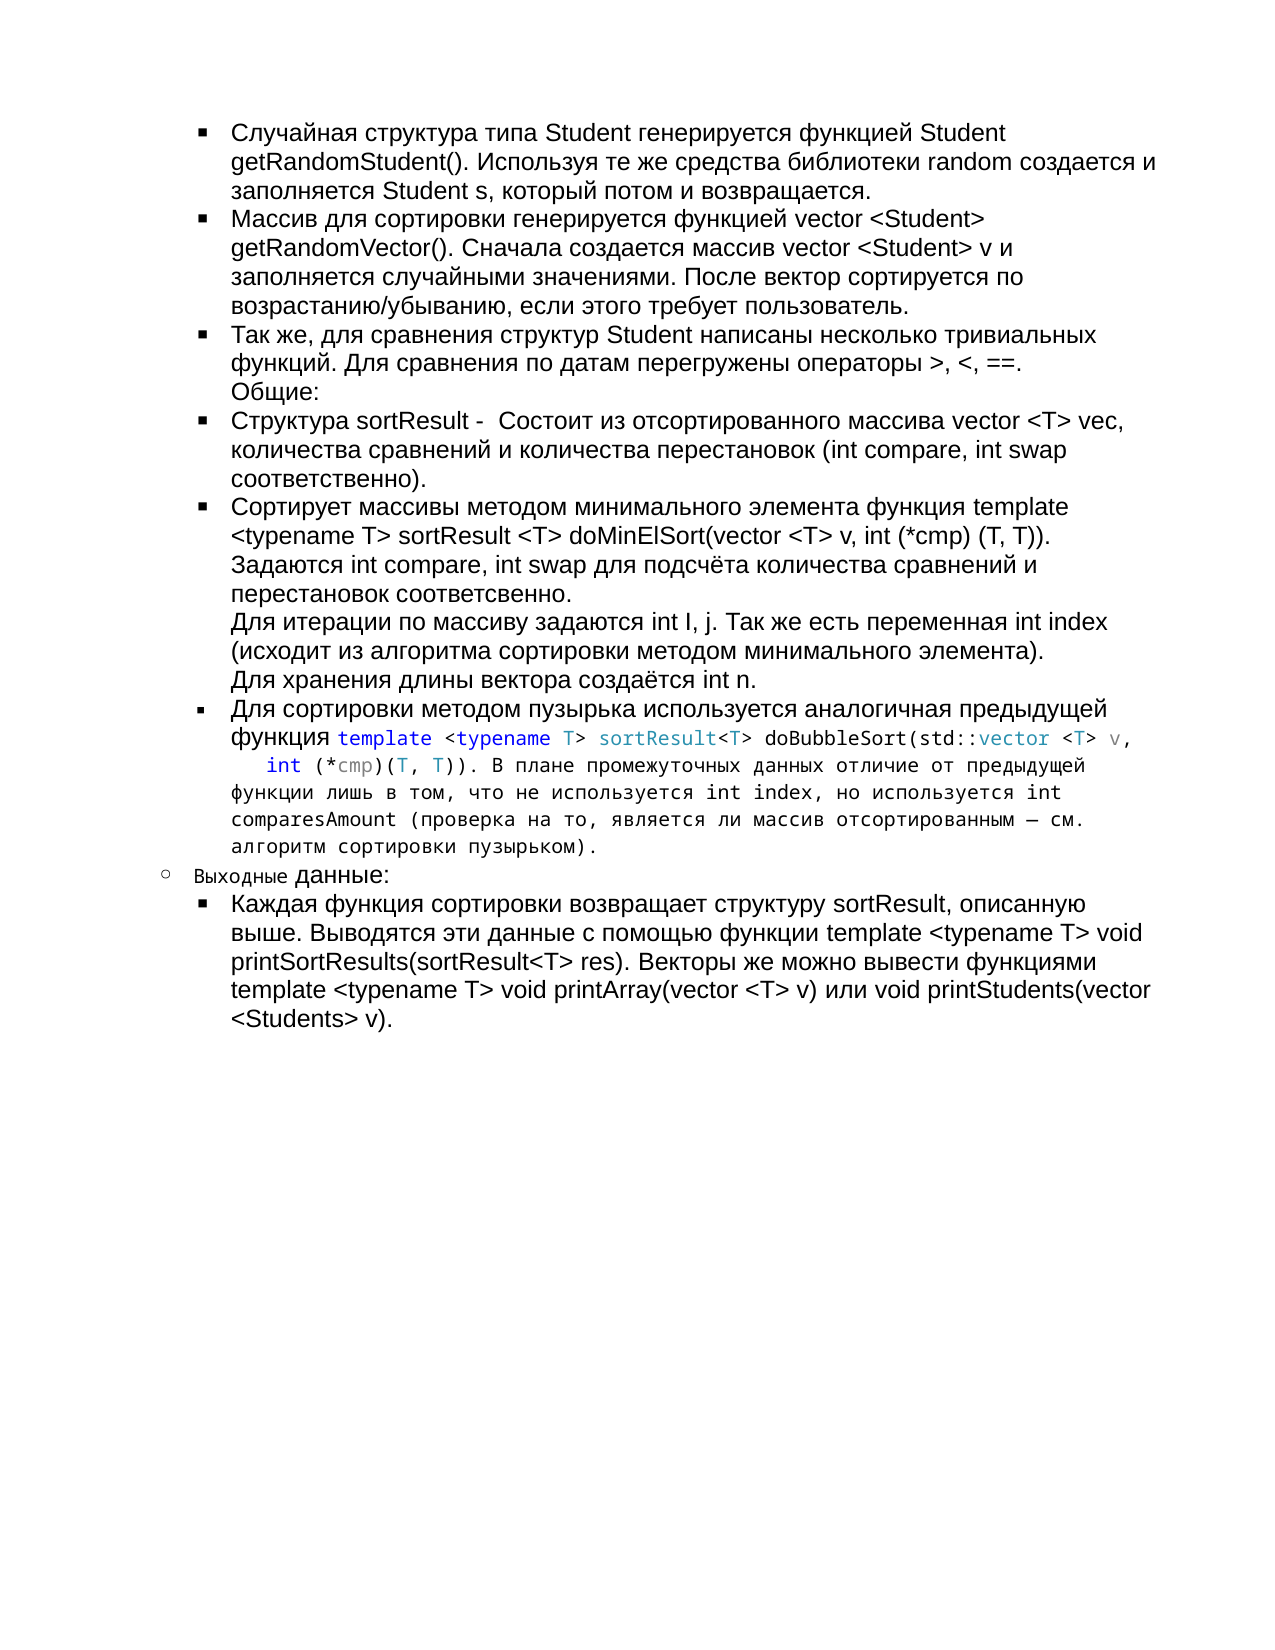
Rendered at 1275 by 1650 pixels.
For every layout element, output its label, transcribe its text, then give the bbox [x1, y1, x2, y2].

list Структура sortResult - Состоит из отсортированного массива vector <T> vec, количества сравнений и количества перестановок (int compare, int swap соответственно). [193, 406, 1157, 492]
list Случайная структура типа Student генерируется функцией Student getRandomStudent(). Используя те же средства библиотеки random создается и заполняется Student s, который потом и возвращается. [193, 118, 1157, 204]
list Задаются int compare, int swap для подсчёта количества сравнений и перестановок соответсвенно. [193, 550, 1157, 607]
list Каждая функция сортировки возвращает структуру sortResult, описанную выше. Выводятся эти данные с помощью функции template <typename T> void printSortResults(sortResult<T> res). Векторы же можно вывести функциями template <typename T> void printArray(vector <T> v) или void printStudents(vector <Students> v). [193, 889, 1157, 1033]
list Так же, для сравнения структур Student написаны несколько тривиальных функций. Для сравнения по датам перегружены операторы >, <, ==. [193, 319, 1157, 377]
list Выходные данные: [156, 859, 1157, 889]
list Для сортировки методом пузырька используется аналогичная предыдущей функция template <typename T> sortResult<T> doBubbleSort(std::vector <T> v, int (*cmp)(T, T)). В плане промежуточных данных отличие от предыдущей функции лишь в том, что не используется int index, но используется int comparesAmount (проверка на то, является ли массив отсортированным — см. алгоритм сортировки пузырьком). [193, 694, 1157, 859]
list Общие: [193, 377, 1157, 406]
list Массив для сортировки генерируется функцией vector <Student> getRandomVector(). Сначала создается массив vector <Student> v и заполняется случайными значениями. После вектор сортируется по возрастанию/убыванию, если этого требует пользователь. [193, 204, 1157, 319]
list Сортирует массивы методом минимального элемента функция template <typename T> sortResult <T> doMinElSort(vector <T> v, int (*cmp) (T, T)). [193, 492, 1157, 550]
list Для итерации по массиву задаются int I, j. Так же есть переменная int index (исходит из алгоритма сортировки методом минимального элемента). Для хранения длины вектора создаётся int n. [193, 607, 1157, 694]
